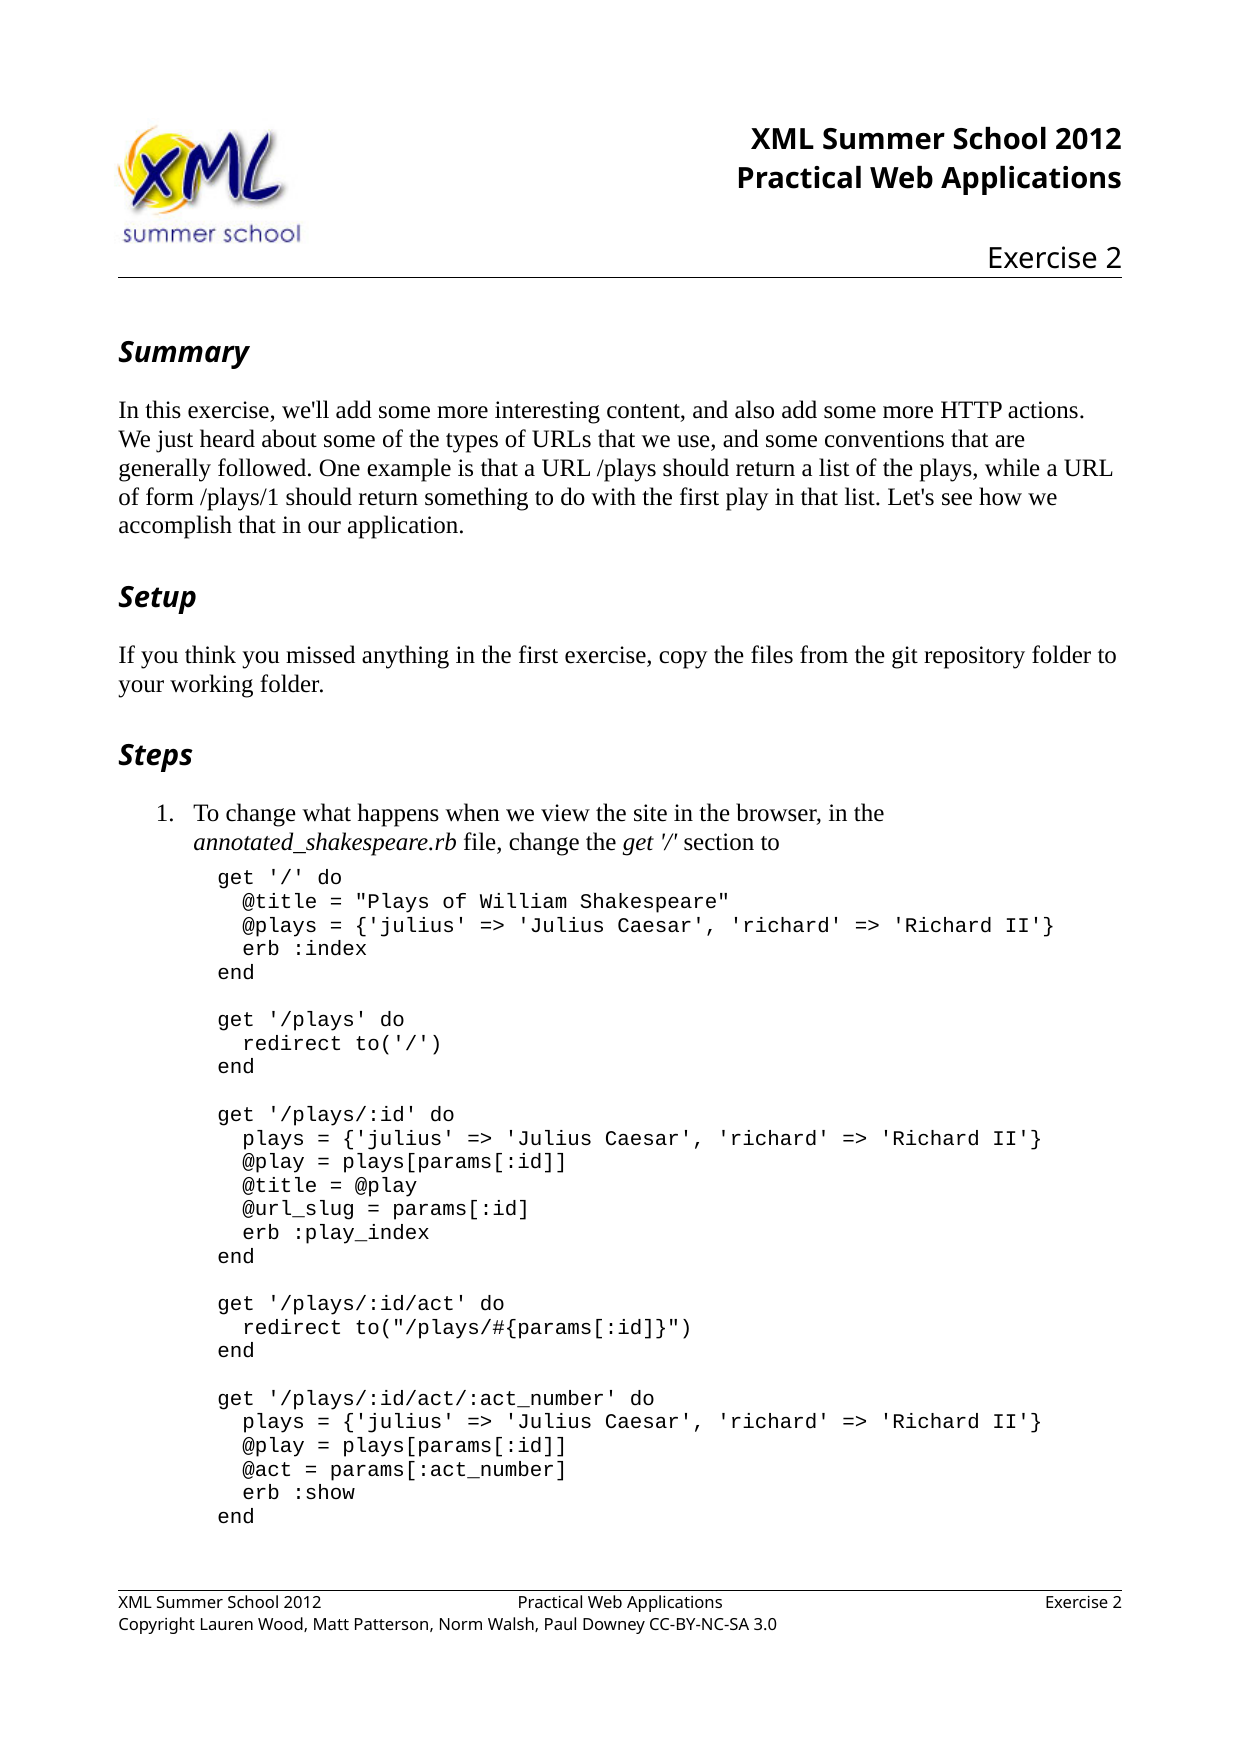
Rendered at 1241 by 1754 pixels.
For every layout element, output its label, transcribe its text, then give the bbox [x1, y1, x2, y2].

text plays = {'julius' => 'Julius Caesar', 'richard' => 'Richard II'} [192, 1411, 1122, 1435]
subtitle Steps [118, 734, 1122, 774]
text @play = plays[params[:id]] [192, 1151, 1122, 1175]
text get '/plays/:id' do [192, 1104, 1122, 1127]
text get '/plays/:id/act/:act_number' do [192, 1388, 1122, 1411]
text get '/plays/:id/act' do [192, 1293, 1122, 1317]
text @play = plays[params[:id]] [192, 1435, 1122, 1458]
text If you think you missed anything in the first exercise, copy the files from the git repository folder to your working folder. [118, 640, 1122, 697]
text end [192, 1340, 1122, 1364]
text erb :play_index [192, 1222, 1122, 1246]
text erb :index [192, 938, 1122, 962]
text @title = "Plays of William Shakespeare" [192, 891, 1122, 915]
text In this exercise, we'll add some more interesting content, and also add some more HTTP actions. We just heard about some of the types of URLs that we use, and some conventions that are generally followed. One example is that a URL /plays should return a list of the plays, while a URL of form /plays/1 should return something to do with the first play in that list. Let's see how we accomplish that in our application. [118, 395, 1122, 539]
text erb :show [192, 1482, 1122, 1506]
list To change what happens when we view the site in the browser, in the annotated_shakespeare.rb file, change the get '/' section to [156, 798, 1122, 856]
text @act = params[:act_number] [192, 1458, 1122, 1482]
text redirect to("/plays/#{params[:id]}") [192, 1317, 1122, 1340]
picture [113, 118, 316, 251]
text @plays = {'julius' => 'Julius Caesar', 'richard' => 'Richard II'} [192, 915, 1122, 938]
subtitle Summary [118, 331, 1122, 371]
subtitle Setup [118, 576, 1122, 616]
text end [192, 1506, 1122, 1529]
text plays = {'julius' => 'Julius Caesar', 'richard' => 'Richard II'} [192, 1127, 1122, 1151]
text @url_slug = params[:id] [192, 1198, 1122, 1222]
text get '/plays' do [192, 1009, 1122, 1033]
text end [192, 1057, 1122, 1080]
text @title = @play [192, 1175, 1122, 1198]
text end [192, 1246, 1122, 1269]
text end [192, 962, 1122, 986]
text redirect to('/') [192, 1033, 1122, 1057]
text get '/' do [192, 867, 1122, 891]
